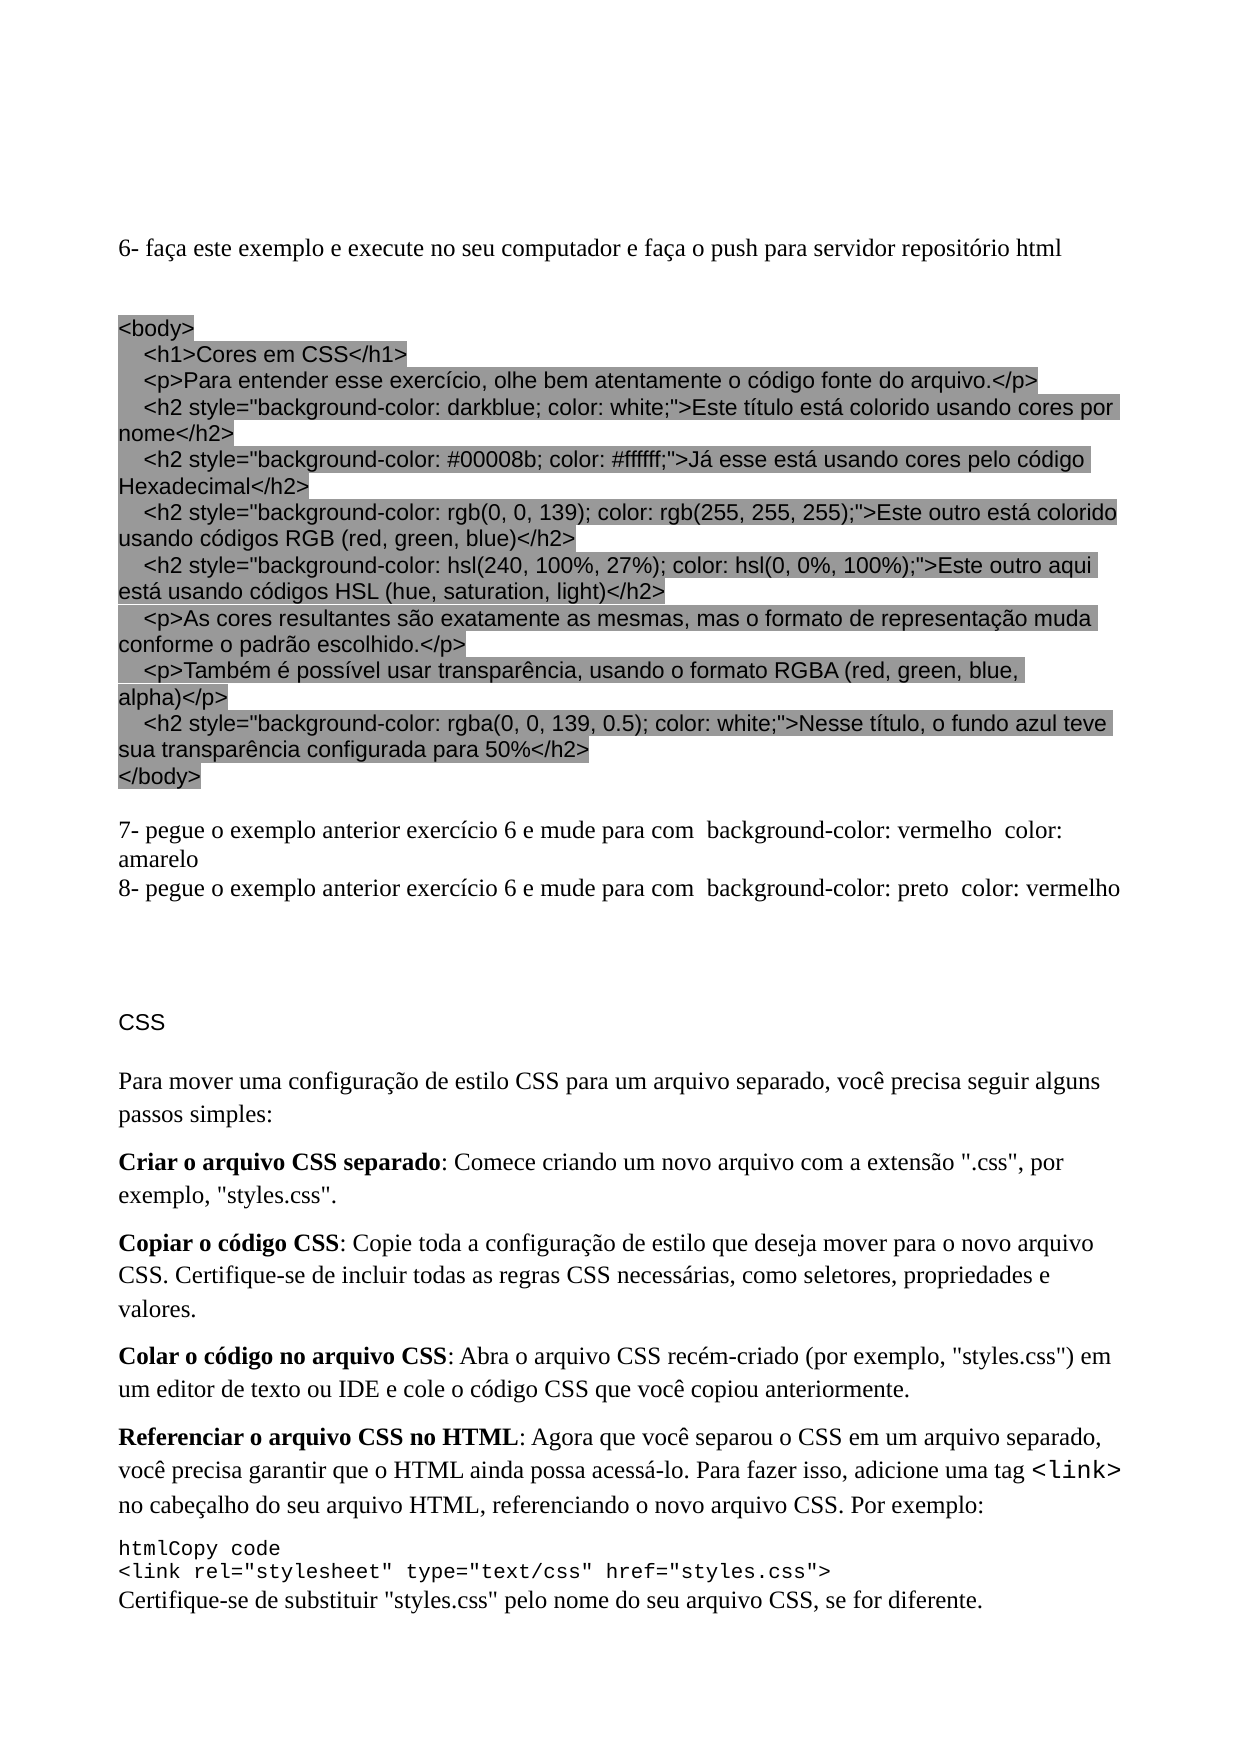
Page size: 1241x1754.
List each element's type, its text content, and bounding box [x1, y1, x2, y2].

text Para mover uma configuração de estilo CSS para um arquivo separado, você precisa seguir alguns passos simples: [118, 1036, 1122, 1128]
text <p>As cores resultantes são exatamente as mesmas, mas o formato de representação muda conforme o padrão escolhido.</p> [118, 604, 1122, 657]
text <h2 style="background-color: rgba(0, 0, 139, 0.5); color: white;">Nesse título, o fundo azul teve sua transparência configurada para 50%</h2> [118, 710, 1122, 763]
text </body> [118, 763, 1122, 789]
text htmlCopy code [118, 1538, 1122, 1561]
text <p>Também é possível usar transparência, usando o formato RGBA (red, green, blue, alpha)</p> [118, 657, 1122, 710]
text <h2 style="background-color: hsl(240, 100%, 27%); color: hsl(0, 0%, 100%);">Este outro aqui está usando códigos HSL (hue, saturation, light)</h2> [118, 552, 1122, 604]
text <h2 style="background-color: #00008b; color: #ffffff;">Já esse está usando cores pelo código Hexadecimal</h2> [118, 446, 1122, 499]
text <body> [118, 314, 1122, 341]
text <link rel="stylesheet" type="text/css" href="styles.css"> [118, 1561, 1122, 1585]
text Referenciar o arquivo CSS no HTML: Agora que você separou o CSS em um arquivo separado, você precisa garantir que o HTML ainda possa acessá-lo. Para fazer isso, adicione uma tag <link> no cabeçalho do seu arquivo HTML, referenciando o novo arquivo CSS. Por exemplo: [118, 1422, 1122, 1519]
text <h2 style="background-color: darkblue; color: white;">Este título está colorido usando cores por nome</h2> [118, 394, 1122, 446]
text CSS [118, 1009, 1122, 1036]
text <h2 style="background-color: rgb(0, 0, 139); color: rgb(255, 255, 255);">Este outro está colorido usando códigos RGB (red, green, blue)</h2> [118, 499, 1122, 552]
text Colar o código no arquivo CSS: Abra o arquivo CSS recém-criado (por exemplo, "styles.css") em um editor de texto ou IDE e cole o código CSS que você copiou anteriormente. [118, 1341, 1122, 1403]
text Certifique-se de substituir "styles.css" pelo nome do seu arquivo CSS, se for diferente. [118, 1585, 1122, 1614]
text 7- pegue o exemplo anterior exercício 6 e mude para com background-color: vermelho color: amarelo [118, 815, 1122, 873]
text 8- pegue o exemplo anterior exercício 6 e mude para com background-color: preto color: vermelho [118, 873, 1122, 902]
text <p>Para entender esse exercício, olhe bem atentamente o código fonte do arquivo.</p> [118, 367, 1122, 394]
text 6- faça este exemplo e execute no seu computador e faça o push para servidor repositório html [118, 233, 1122, 262]
text Copiar o código CSS: Copie toda a configuração de estilo que deseja mover para o novo arquivo CSS. Certifique-se de incluir todas as regras CSS necessárias, como seletores, propriedades e valores. [118, 1228, 1122, 1322]
text <h1>Cores em CSS</h1> [118, 341, 1122, 367]
text Criar o arquivo CSS separado: Comece criando um novo arquivo com a extensão ".css", por exemplo, "styles.css". [118, 1147, 1122, 1209]
